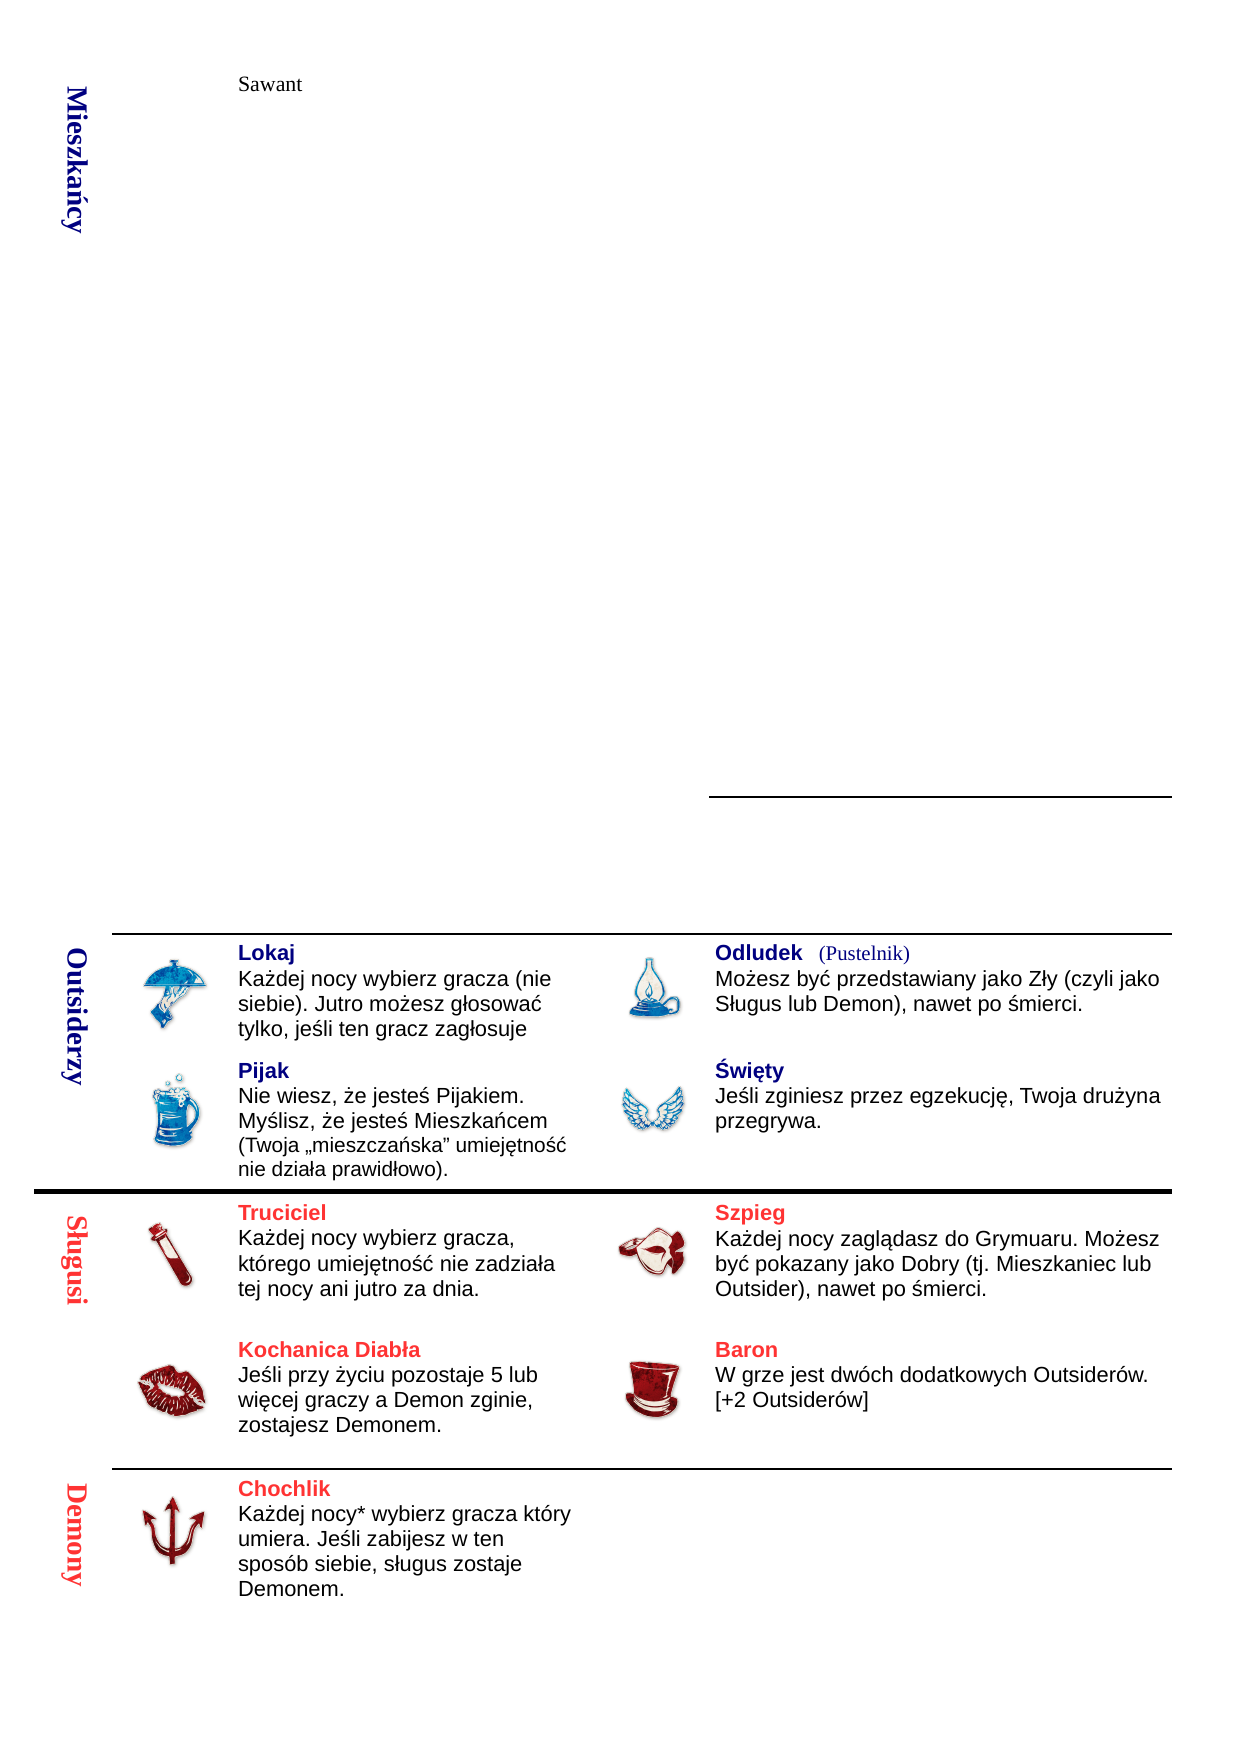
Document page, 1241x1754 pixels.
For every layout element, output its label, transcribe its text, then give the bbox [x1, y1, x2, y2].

table_cell [112, 651, 232, 796]
table_cell [112, 410, 232, 534]
table_cell [586, 1331, 597, 1468]
table_header [112, 66, 232, 181]
table_cell [586, 935, 597, 1047]
table_cell Sługusi [34, 1194, 112, 1468]
table_cell [112, 1331, 232, 1468]
table_cell [232, 410, 586, 534]
table_cell Outsiderzy [34, 933, 112, 1189]
table_cell [586, 796, 597, 932]
table_cell [112, 181, 232, 295]
table_cell [597, 651, 709, 796]
table_cell [597, 1194, 709, 1331]
picture [602, 1057, 704, 1159]
table_cell [597, 1331, 709, 1437]
table_cell [597, 1470, 709, 1616]
table_header Mieszkańcy [34, 66, 112, 932]
table_cell Kochanica Diabła Jeśli przy życiu pozostaje 5 lub więcej graczy a Demon zginie, zostajesz Demonem. [232, 1331, 586, 1468]
table_cell [112, 935, 232, 1047]
table_header [586, 66, 597, 181]
table_cell [112, 295, 232, 410]
table_cell [232, 534, 586, 651]
table_cell [709, 651, 1172, 796]
picture [118, 940, 227, 1049]
table_cell [597, 181, 709, 295]
table_cell [586, 1047, 597, 1189]
table_cell [112, 534, 232, 651]
table_header [597, 66, 709, 181]
table_cell [597, 1438, 709, 1468]
table_cell [586, 410, 597, 534]
table_cell [112, 1194, 232, 1308]
table_cell Demony [34, 1468, 112, 1616]
table_cell [597, 534, 709, 651]
picture [602, 1336, 704, 1438]
table_cell Lokaj Każdej nocy wybierz gracza (nie siebie). Jutro możesz głosować tylko, jeśli ten gracz zagłosuje [232, 935, 586, 1047]
table_cell [586, 651, 597, 796]
table_cell [232, 181, 586, 295]
table_cell [112, 1309, 232, 1331]
picture [602, 1200, 704, 1302]
table_cell Święty Jeśli zginiesz przez egzekucję, Twoja drużyna przegrywa. [709, 1047, 1172, 1189]
table_cell [709, 1470, 1172, 1616]
picture [118, 1057, 227, 1166]
table_header Sawant [232, 66, 586, 181]
table_cell [709, 410, 1172, 534]
table_cell Odludek (Pustelnik) Możesz być przedstawiany jako Zły (czyli jako Sługus lub Demon), nawet po śmierci. [709, 935, 1172, 1047]
table_cell [586, 295, 597, 410]
table_cell [586, 181, 597, 295]
table_cell [112, 1470, 232, 1616]
table_cell [232, 295, 586, 410]
table_cell [597, 1047, 709, 1189]
table_cell [709, 798, 1172, 932]
table_cell [709, 181, 1172, 295]
table_cell [112, 796, 232, 932]
table_cell Baron W grze jest dwóch dodatkowych Outsiderów. [+2 Outsiderów] [709, 1331, 1172, 1468]
picture [118, 1336, 227, 1445]
table_cell [232, 796, 586, 932]
table_cell [597, 935, 709, 1047]
table_cell [232, 651, 586, 796]
table_cell Szpieg Każdej nocy zaglądasz do Grymuaru. Możesz być pokazany jako Dobry (tj. Mieszkaniec lub Outsider), nawet po śmierci. [709, 1194, 1172, 1331]
table_cell [112, 1047, 232, 1189]
table_cell Chochlik Każdej nocy* wybierz gracza który umiera. Jeśli zabijesz w ten sposób siebie, sługus zostaje Demonem. [232, 1470, 586, 1616]
table_header [709, 66, 1172, 181]
table_cell [597, 295, 709, 410]
table_cell [586, 1470, 597, 1616]
table_cell [597, 796, 709, 932]
table_cell Truciciel Każdej nocy wybierz gracza, którego umiejętność nie zadziała tej nocy ani jutro za dnia. [232, 1194, 586, 1331]
table_cell Pijak Nie wiesz, że jesteś Pijakiem. Myślisz, że jesteś Mieszkańcem (Twoja „mieszczańska” umiejętność nie działa prawidłowo). [232, 1047, 586, 1189]
table_cell [597, 410, 709, 534]
table_cell [586, 534, 597, 651]
picture [118, 1200, 227, 1309]
table_cell [709, 534, 1172, 651]
picture [602, 940, 704, 1042]
table_cell [586, 1194, 597, 1331]
table_cell [709, 295, 1172, 410]
picture [118, 1475, 227, 1584]
